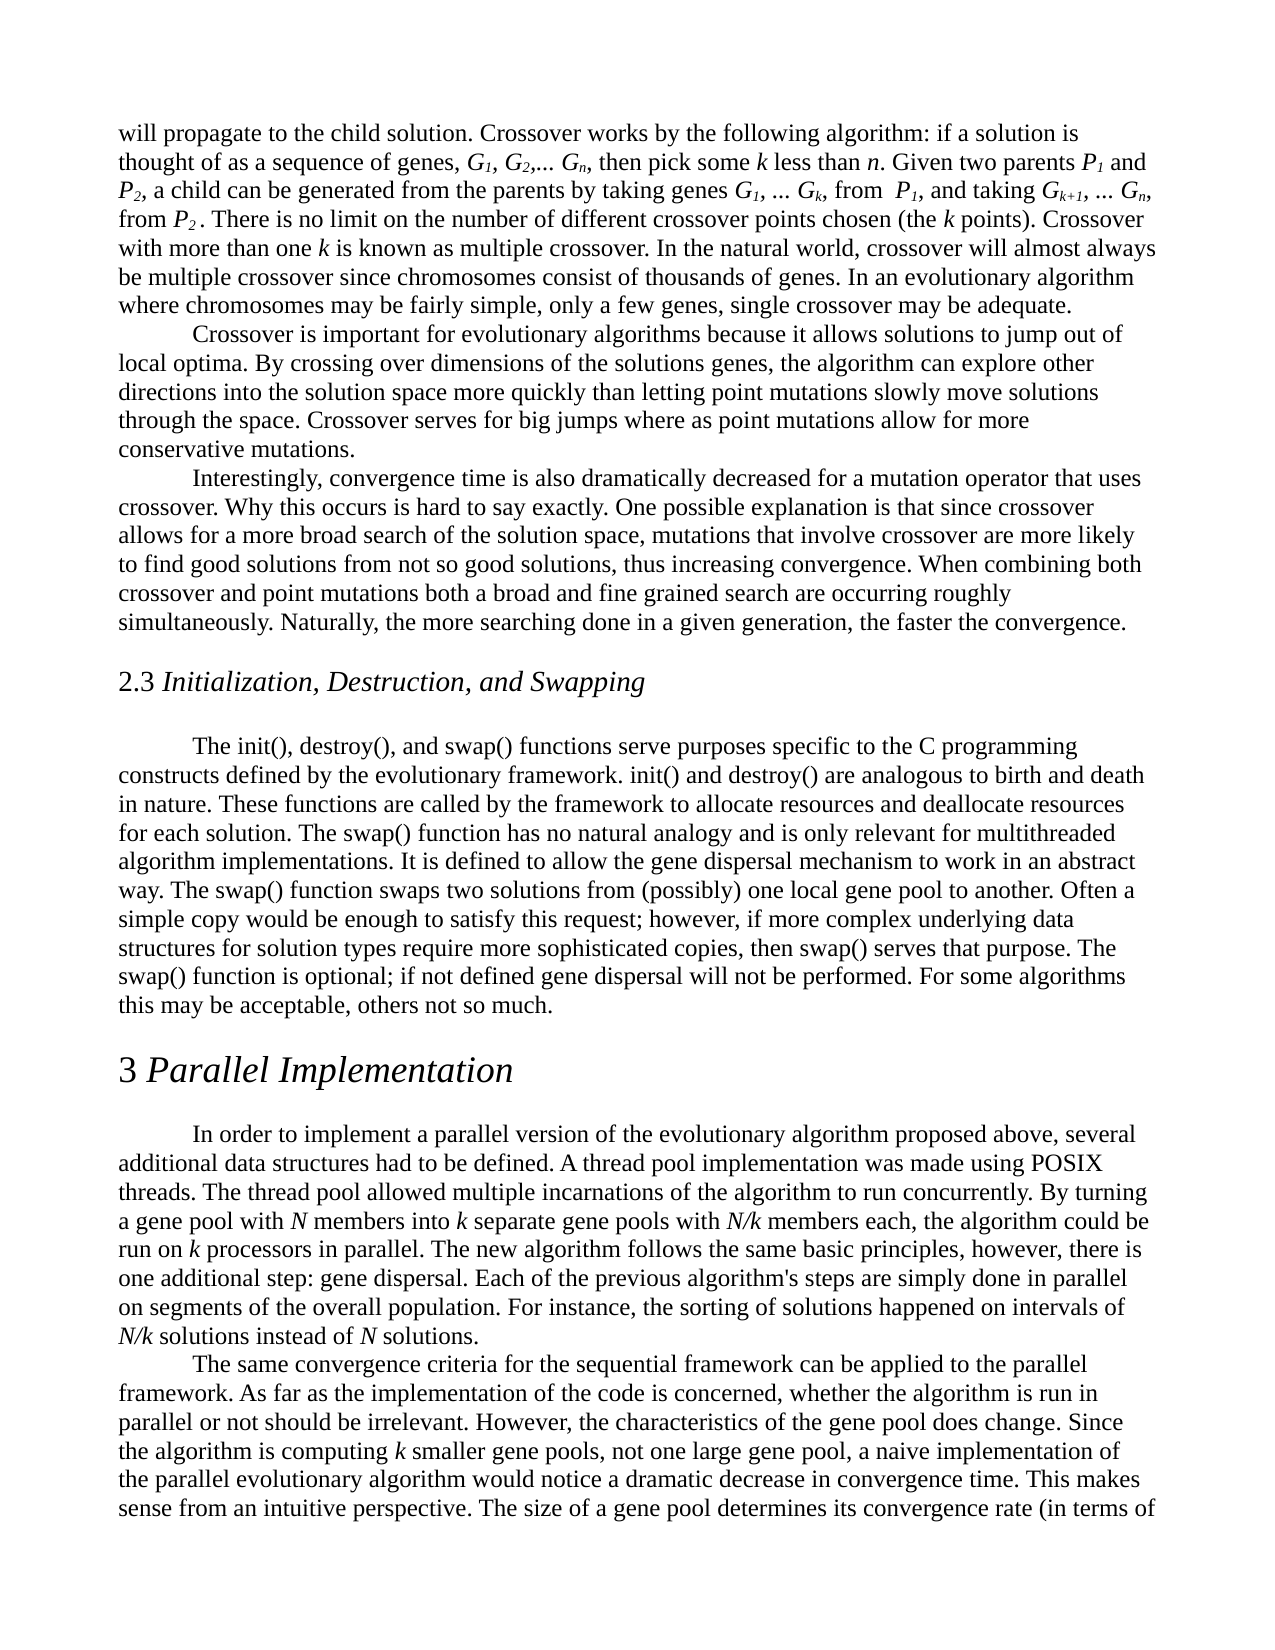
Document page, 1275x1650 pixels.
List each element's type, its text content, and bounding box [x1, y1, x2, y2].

text 3 Parallel Implementation [118, 1048, 1157, 1091]
text The same convergence criteria for the sequential framework can be applied to the parallel framework. As far as the implementation of the code is concerned, whether the algorithm is run in parallel or not should be irrelevant. However, the characteristics of the gene pool does change. Since the algorithm is computing k smaller gene pools, not one large gene pool, a naive implementation of the parallel evolutionary algorithm would notice a dramatic decrease in convergence time. This makes sense from an intuitive perspective. The size of a gene pool determines its convergence rate (in terms of [118, 1349, 1157, 1522]
text In order to implement a parallel version of the evolutionary algorithm proposed above, several additional data structures had to be defined. A thread pool implementation was made using POSIX threads. The thread pool allowed multiple incarnations of the algorithm to run concurrently. By turning a gene pool with N members into k separate gene pools with N/k members each, the algorithm could be run on k processors in parallel. The new algorithm follows the same basic principles, however, there is one additional step: gene dispersal. Each of the previous algorithm's steps are simply done in parallel on segments of the overall population. For instance, the sorting of solutions happened on intervals of N/k solutions instead of N solutions. [118, 1119, 1157, 1349]
text will propagate to the child solution. Crossover works by the following algorithm: if a solution is thought of as a sequence of genes, G1, G2,... Gn, then pick some k less than n. Given two parents P1 and P2, a child can be generated from the parents by taking genes G1, ... Gk, from P1, and taking Gk+1, ... Gn, from P2 . There is no limit on the number of different crossover points chosen (the k points). Crossover with more than one k is known as multiple crossover. In the natural world, crossover will almost always be multiple crossover since chromosomes consist of thousands of genes. In an evolutionary algorithm where chromosomes may be fairly simple, only a few genes, single crossover may be adequate. [118, 118, 1157, 319]
text 2.3 Initialization, Destruction, and Swapping [118, 664, 1157, 698]
text Interestingly, convergence time is also dramatically decreased for a mutation operator that uses crossover. Why this occurs is hard to say exactly. One possible explanation is that since crossover allows for a more broad search of the solution space, mutations that involve crossover are more likely to find good solutions from not so good solutions, thus increasing convergence. When combining both crossover and point mutations both a broad and fine grained search are occurring roughly simultaneously. Naturally, the more searching done in a given generation, the faster the convergence. [118, 463, 1157, 636]
text The init(), destroy(), and swap() functions serve purposes specific to the C programming constructs defined by the evolutionary framework. init() and destroy() are analogous to birth and death in nature. These functions are called by the framework to allocate resources and deallocate resources for each solution. The swap() function has no natural analogy and is only relevant for multithreaded algorithm implementations. It is defined to allow the gene dispersal mechanism to work in an abstract way. The swap() function swaps two solutions from (possibly) one local gene pool to another. Often a simple copy would be enough to satisfy this request; however, if more complex underlying data structures for solution types require more sophisticated copies, then swap() serves that purpose. The swap() function is optional; if not defined gene dispersal will not be performed. For some algorithms this may be acceptable, others not so much. [118, 731, 1157, 1019]
text Crossover is important for evolutionary algorithms because it allows solutions to jump out of local optima. By crossing over dimensions of the solutions genes, the algorithm can explore other directions into the solution space more quickly than letting point mutations slowly move solutions through the space. Crossover serves for big jumps where as point mutations allow for more conservative mutations. [118, 319, 1157, 463]
